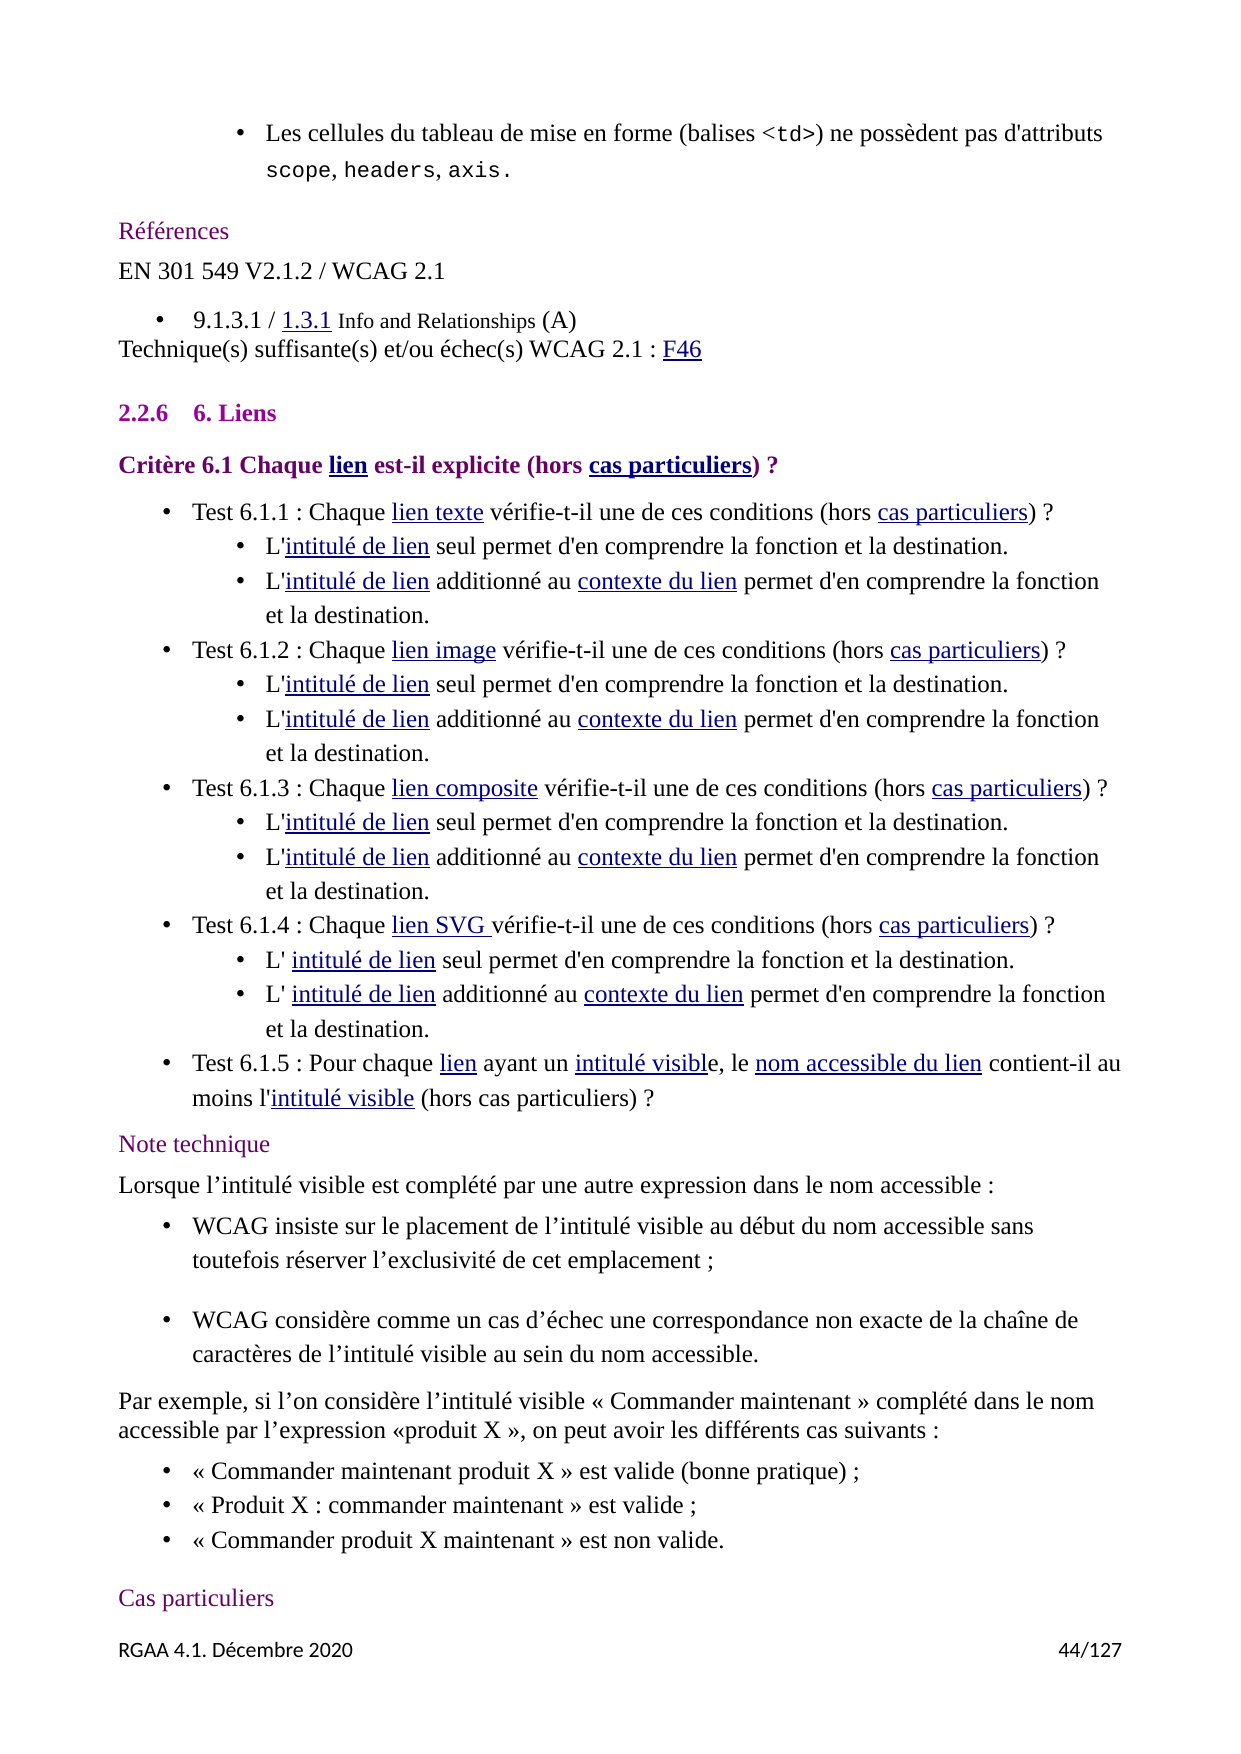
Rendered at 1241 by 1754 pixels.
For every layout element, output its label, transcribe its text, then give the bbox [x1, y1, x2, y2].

list L'intitulé de lien additionné au contexte du lien permet d'en comprendre la fonction et la destination. [236, 842, 1122, 905]
list 9.1.3.1 / 1.3.1 Info and Relationships (A) [156, 306, 1122, 334]
subtitle 6. Liens [118, 398, 1122, 427]
list L' intitulé de lien additionné au contexte du lien permet d'en comprendre la fonction et la destination. [236, 979, 1122, 1043]
list Test 6.1.3 : Chaque lien composite vérifie-t-il une de ces conditions (hors cas particuliers) ? [162, 773, 1122, 801]
list L'intitulé de lien seul permet d'en comprendre la fonction et la destination. [236, 807, 1122, 836]
list Test 6.1.2 : Chaque lien image vérifie-t-il une de ces conditions (hors cas particuliers) ? [162, 635, 1122, 663]
subtitle Note technique [118, 1129, 1122, 1158]
list Test 6.1.5 : Pour chaque lien ayant un intitulé visible, le nom accessible du lien contient-il au moins l'intitulé visible (hors cas particuliers) ? [162, 1048, 1122, 1112]
text Par exemple, si l’on considère l’intitulé visible « Commander maintenant » complété dans le nom accessible par l’expression «produit X », on peut avoir les différents cas suivants : [118, 1386, 1122, 1444]
subtitle Critère 6.1 Chaque lien est-il explicite (hors cas particuliers) ? [118, 450, 1122, 479]
list « Commander maintenant produit X » est valide (bonne pratique) ; [162, 1456, 1122, 1484]
list L' intitulé de lien seul permet d'en comprendre la fonction et la destination. [236, 945, 1122, 974]
text EN 301 549 V2.1.2 / WCAG 2.1 [118, 256, 1122, 285]
list « Commander produit X maintenant » est non valide. [162, 1525, 1122, 1553]
list « Produit X : commander maintenant » est valide ; [162, 1490, 1122, 1519]
list WCAG considère comme un cas d’échec une correspondance non exacte de la chaîne de caractères de l’intitulé visible au sein du nom accessible. [162, 1305, 1122, 1368]
text Lorsque l’intitulé visible est complété par une autre expression dans le nom accessible : [118, 1170, 1122, 1198]
text Technique(s) suffisante(s) et/ou échec(s) WCAG 2.1 : F46 [118, 334, 1122, 363]
list Test 6.1.4 : Chaque lien SVG vérifie-t-il une de ces conditions (hors cas particuliers) ? [162, 911, 1122, 939]
list Test 6.1.1 : Chaque lien texte vérifie-t-il une de ces conditions (hors cas particuliers) ? [162, 497, 1122, 526]
list Les cellules du tableau de mise en forme (balises <td>) ne possèdent pas d'attributs scope, headers, axis. [236, 118, 1122, 184]
subtitle Cas particuliers [118, 1583, 1122, 1611]
list L'intitulé de lien seul permet d'en comprendre la fonction et la destination. [236, 531, 1122, 560]
list L'intitulé de lien additionné au contexte du lien permet d'en comprendre la fonction et la destination. [236, 704, 1122, 767]
list L'intitulé de lien additionné au contexte du lien permet d'en comprendre la fonction et la destination. [236, 566, 1122, 629]
subtitle Références [118, 216, 1122, 245]
list L'intitulé de lien seul permet d'en comprendre la fonction et la destination. [236, 669, 1122, 698]
list WCAG insiste sur le placement de l’intitulé visible au début du nom accessible sans toutefois réserver l’exclusivité de cet emplacement ; [162, 1211, 1122, 1274]
